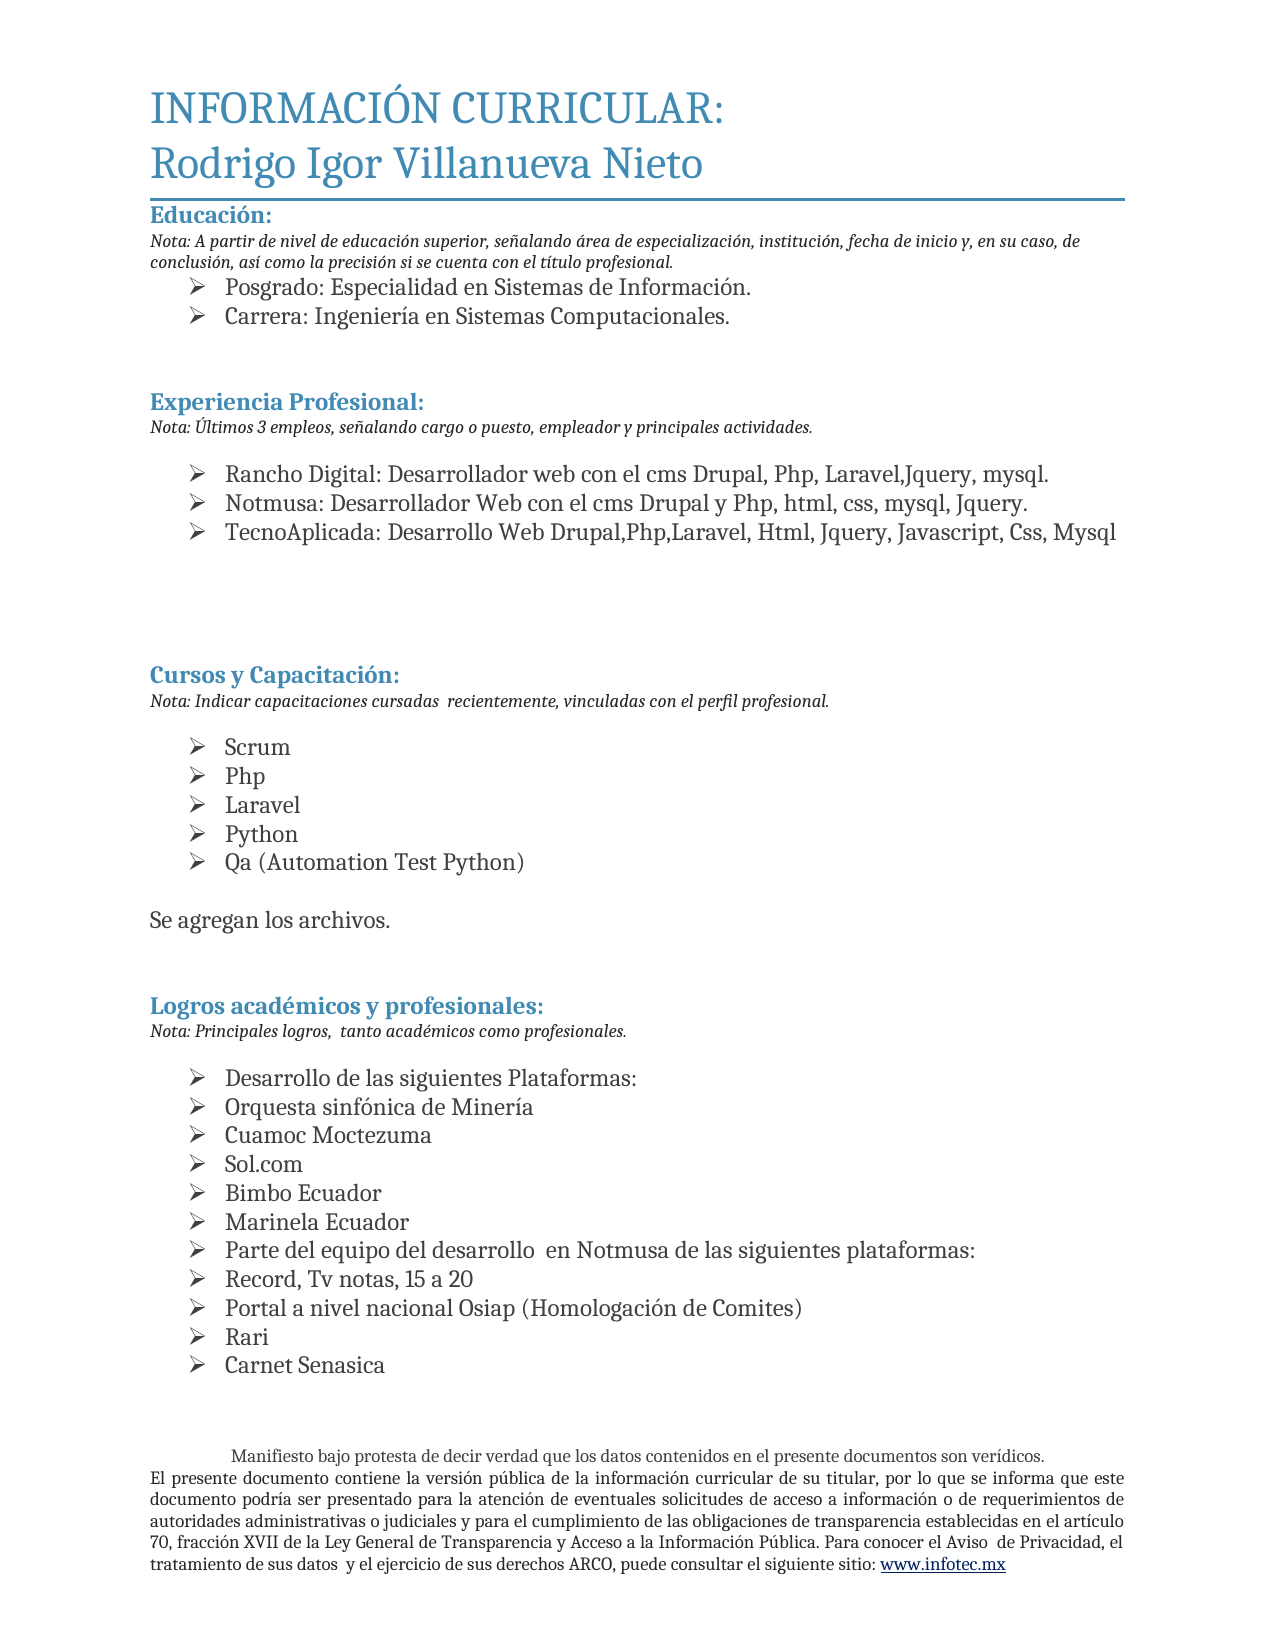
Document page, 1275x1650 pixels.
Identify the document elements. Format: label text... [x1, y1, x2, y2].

list Rari [187, 1323, 1125, 1351]
list Parte del equipo del desarrollo en Notmusa de las siguientes plataformas: [187, 1236, 1125, 1265]
list Laravel [187, 791, 1125, 819]
text Nota: Indicar capacitaciones cursadas recientemente, vinculadas con el perfil profesional. [150, 690, 1125, 712]
subtitle ‍‍INFORMACIÓN CURRICULAR: [150, 75, 1125, 137]
text Logros académicos y profesionales: [150, 992, 1125, 1021]
text Nota: Últimos 3 empleos, señalando cargo o puesto, empleador y principales actividades. [150, 417, 1125, 439]
list TecnoAplicada: Desarrollo Web Drupal,Php,Laravel, Html, Jquery, Javascript, Css, Mysql [187, 518, 1125, 546]
text Educación: [150, 201, 1125, 230]
list Php [187, 762, 1125, 791]
text Cursos y Capacitación: [150, 661, 1125, 690]
list Qa (Automation Test Python) [187, 848, 1125, 877]
text Nota: Principales logros, tanto académicos como profesionales. [150, 1021, 1125, 1042]
list Marinela Ecuador [187, 1208, 1125, 1236]
list Python [187, 819, 1125, 848]
text Experiencia Profesional: [150, 388, 1125, 417]
list Posgrado: Especialidad en Sistemas de Información. [187, 273, 1125, 302]
list Notmusa: Desarrollador Web con el cms Drupal y Php, html, css, mysql, Jquery. [187, 489, 1125, 518]
list Scrum [187, 733, 1125, 762]
list Desarrollo de las siguientes Plataformas: [187, 1064, 1125, 1093]
subtitle Rodrigo Igor Villanueva Nieto [150, 137, 1125, 198]
text Nota: A partir de nivel de educación superior, señalando área de especialización, institución, fecha de inicio y, en su caso, de conclusión, así como la precisión si se cuenta con el título profesional. [150, 230, 1125, 273]
list Carrera: Ingeniería en Sistemas Computacionales. [187, 302, 1125, 331]
list Record, Tv notas, 15 a 20 [187, 1265, 1125, 1294]
list Carnet Senasica [187, 1351, 1125, 1380]
list Sol.com [187, 1150, 1125, 1179]
list Cuamoc Moctezuma [187, 1121, 1125, 1150]
list Portal a nivel nacional Osiap (Homologación de Comites) [187, 1294, 1125, 1323]
list Bimbo Ecuador [187, 1179, 1125, 1208]
list Orquesta sinfónica de Minería [187, 1093, 1125, 1121]
text Se agregan los archivos. [150, 906, 1125, 934]
list Rancho Digital: Desarrollador web con el cms Drupal, Php, Laravel,Jquery, mysql. [187, 460, 1125, 489]
